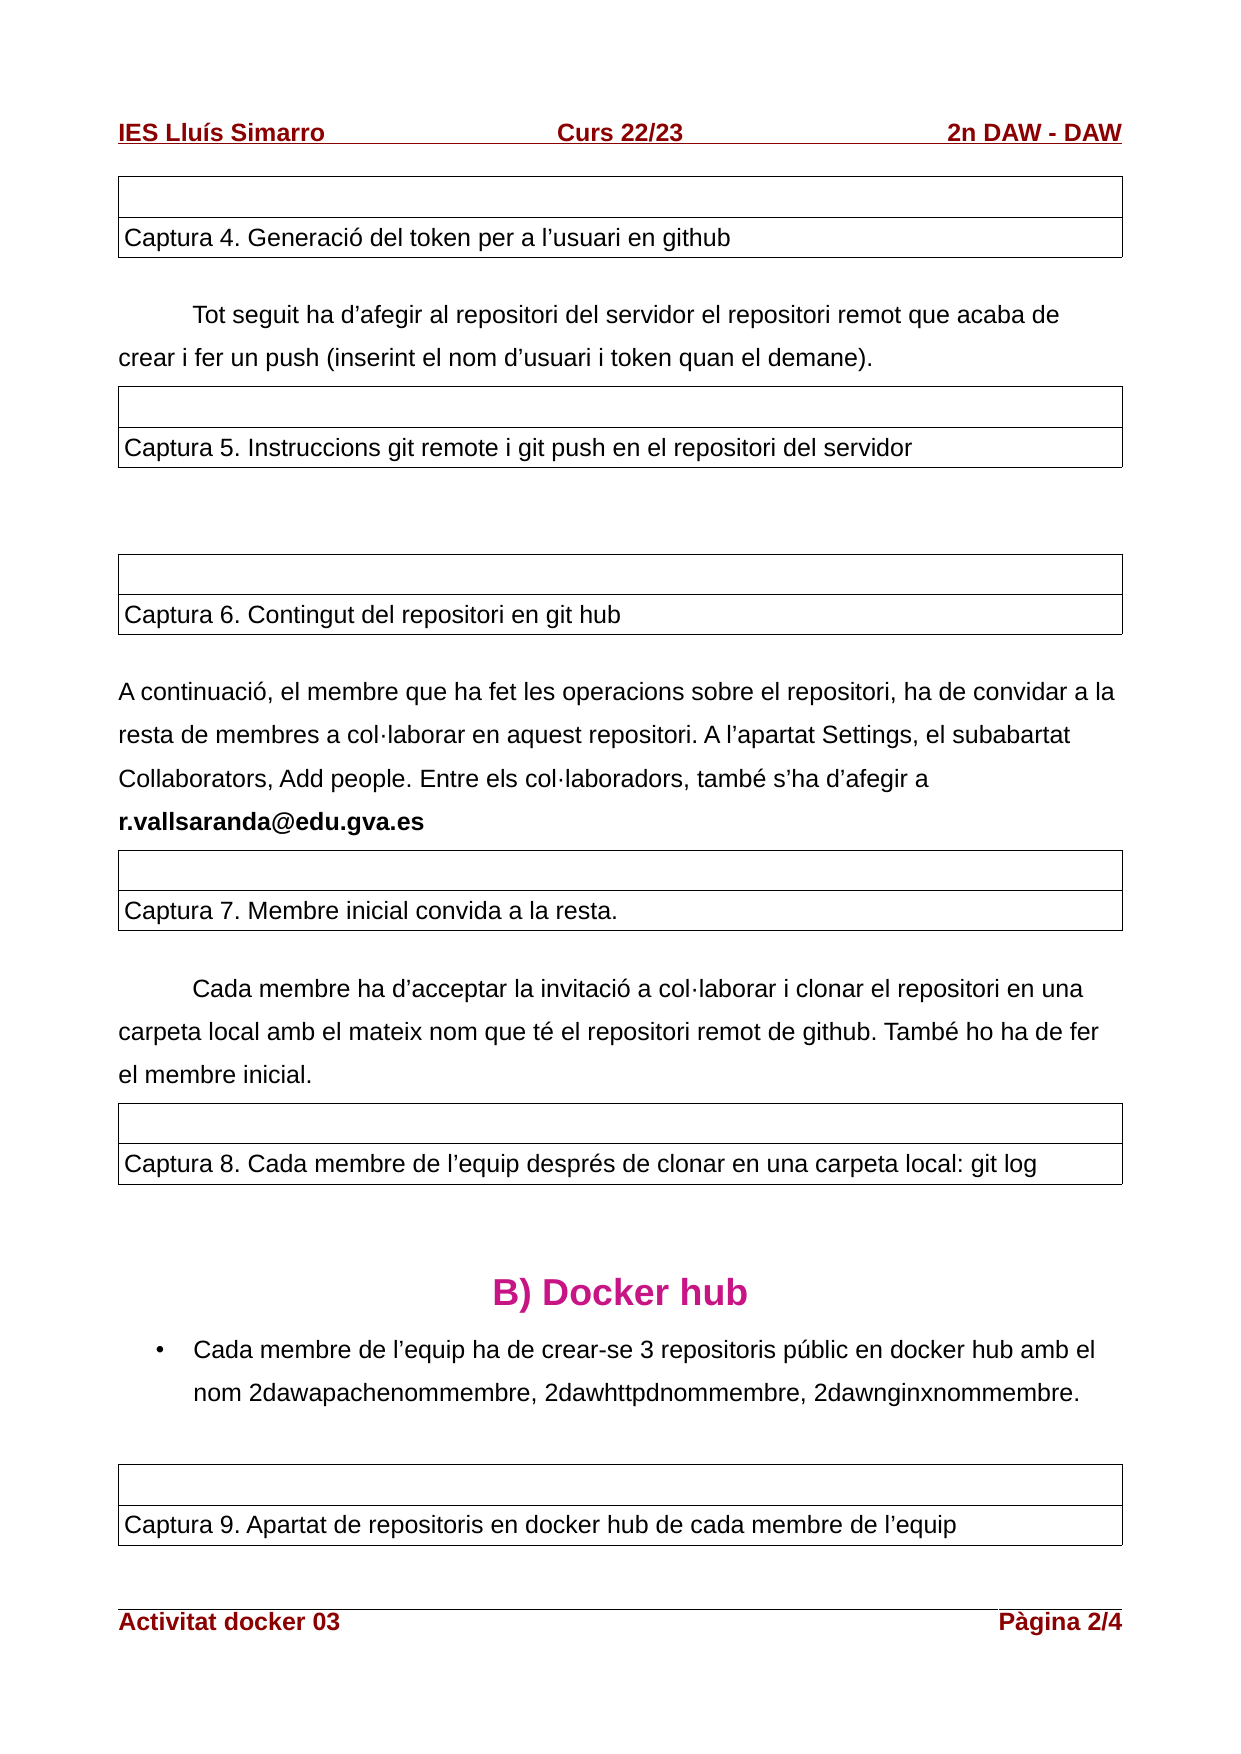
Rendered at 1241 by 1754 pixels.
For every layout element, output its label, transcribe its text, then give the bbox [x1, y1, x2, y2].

text Cada membre ha d’acceptar la invitació a col·laborar i clonar el repositori en una carpeta local amb el mateix nom que té el repositori remot de github. També ho ha de fer el membre inicial. [118, 974, 1122, 1089]
table_header [119, 1104, 1122, 1143]
table_header [119, 851, 1122, 890]
text Tot seguit ha d’afegir al repositori del servidor el repositori remot que acaba de crear i fer un push (inserint el nom d’usuari i token quan el demane). [118, 300, 1122, 372]
table_header [119, 1465, 1122, 1504]
table_header [119, 177, 1122, 217]
table_cell Captura 6. Contingut del repositori en git hub [119, 595, 1122, 634]
table_cell Captura 5. Instruccions git remote i git push en el repositori del servidor [119, 428, 1122, 467]
table_cell Captura 9. Apartat de repositoris en docker hub de cada membre de l’equip [119, 1506, 1122, 1545]
list Cada membre de l’equip ha de crear-se 3 repositoris públic en docker hub amb el nom 2dawapachenommembre, 2dawhttpdnommembre, 2dawnginxnommembre. [156, 1335, 1122, 1407]
table_cell Captura 8. Cada membre de l’equip després de clonar en una carpeta local: git log [119, 1144, 1122, 1184]
text B) Docker hub [118, 1270, 1122, 1313]
table_header [119, 555, 1122, 594]
table_header [119, 387, 1122, 427]
table_cell Captura 7. Membre inicial convida a la resta. [119, 891, 1122, 930]
text A continuació, el membre que ha fet les operacions sobre el repositori, ha de convidar a la resta de membres a col·laborar en aquest repositori. A l’apartat Settings, el subabartat Collaborators, Add people. Entre els col·laboradors, també s’ha d’afegir a r.vallsaranda@edu.gva.es [118, 677, 1122, 835]
table_cell Captura 4. Generació del token per a l’usuari en github [119, 218, 1122, 257]
